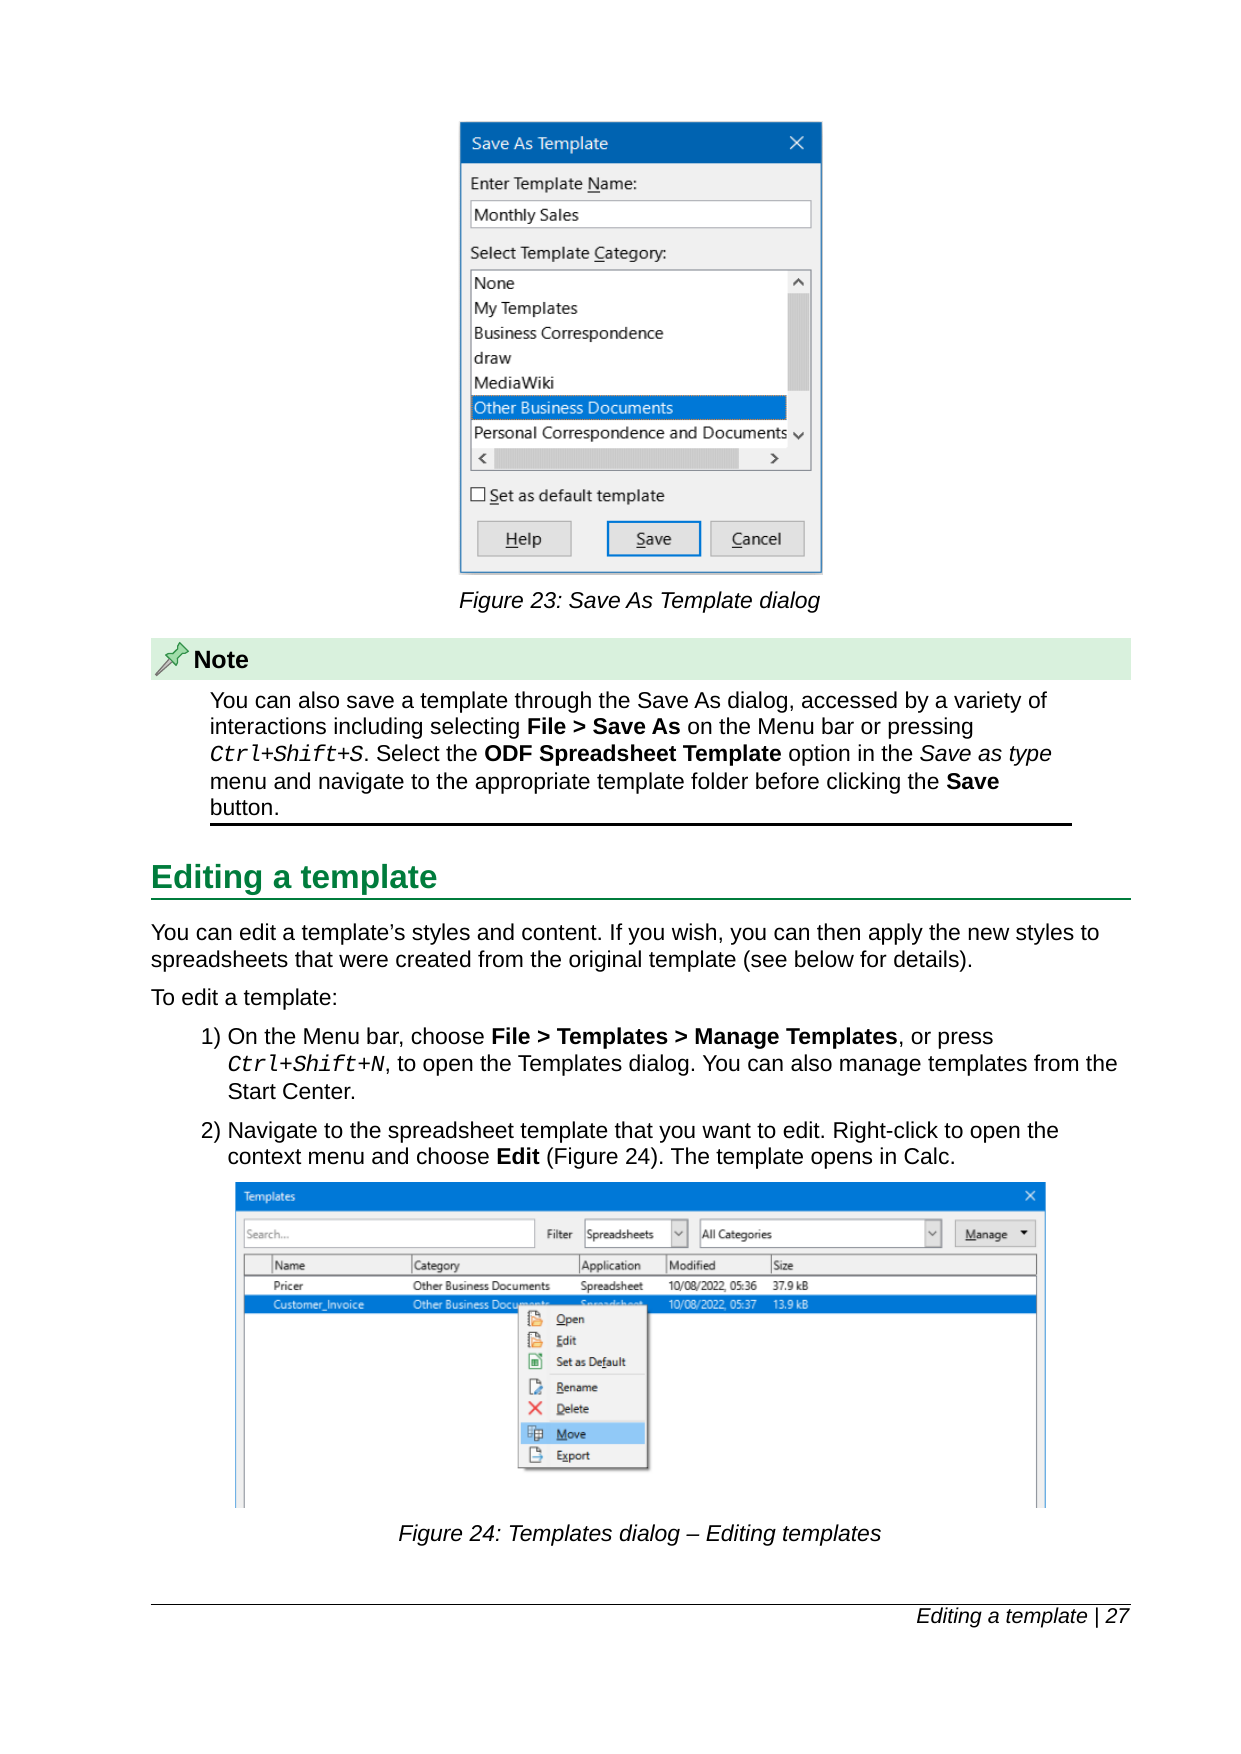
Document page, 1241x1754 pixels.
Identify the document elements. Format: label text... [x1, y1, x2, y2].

list To edit a template: [151, 984, 1131, 1011]
text You can also save a template through the Save As dialog, accessed by a variety of interactions including selecting File > Save As on the Menu bar or pressing Ctrl+Shift+S. Select the ODF Spreadsheet Template option in the Save as type menu and navigate to the appropriate template folder before clicking the Save button. [209, 687, 1072, 826]
text Figure 24: Templates dialog – Editing templates [235, 1520, 1046, 1546]
text Figure 23: Save As Template dialog [459, 587, 823, 613]
subtitle Note [193, 638, 1131, 680]
picture [458, 121, 823, 575]
text You can edit a template’s styles and content. If you wish, you can then apply the new styles to spreadsheets that were created from the original template (see below for details). [151, 919, 1131, 972]
list Navigate to the spreadsheet template that you want to edit. Right-click to open the context menu and choose Edit (Figure 24). The template opens in Calc. [227, 1117, 1131, 1169]
picture [235, 1182, 1047, 1508]
list On the Menu bar, choose File > Templates > Manage Templates, or press Ctrl+Shift+N, to open the Templates dialog. You can also manage templates from the Start Center. [227, 1023, 1131, 1104]
subtitle Editing a template [151, 857, 1131, 898]
